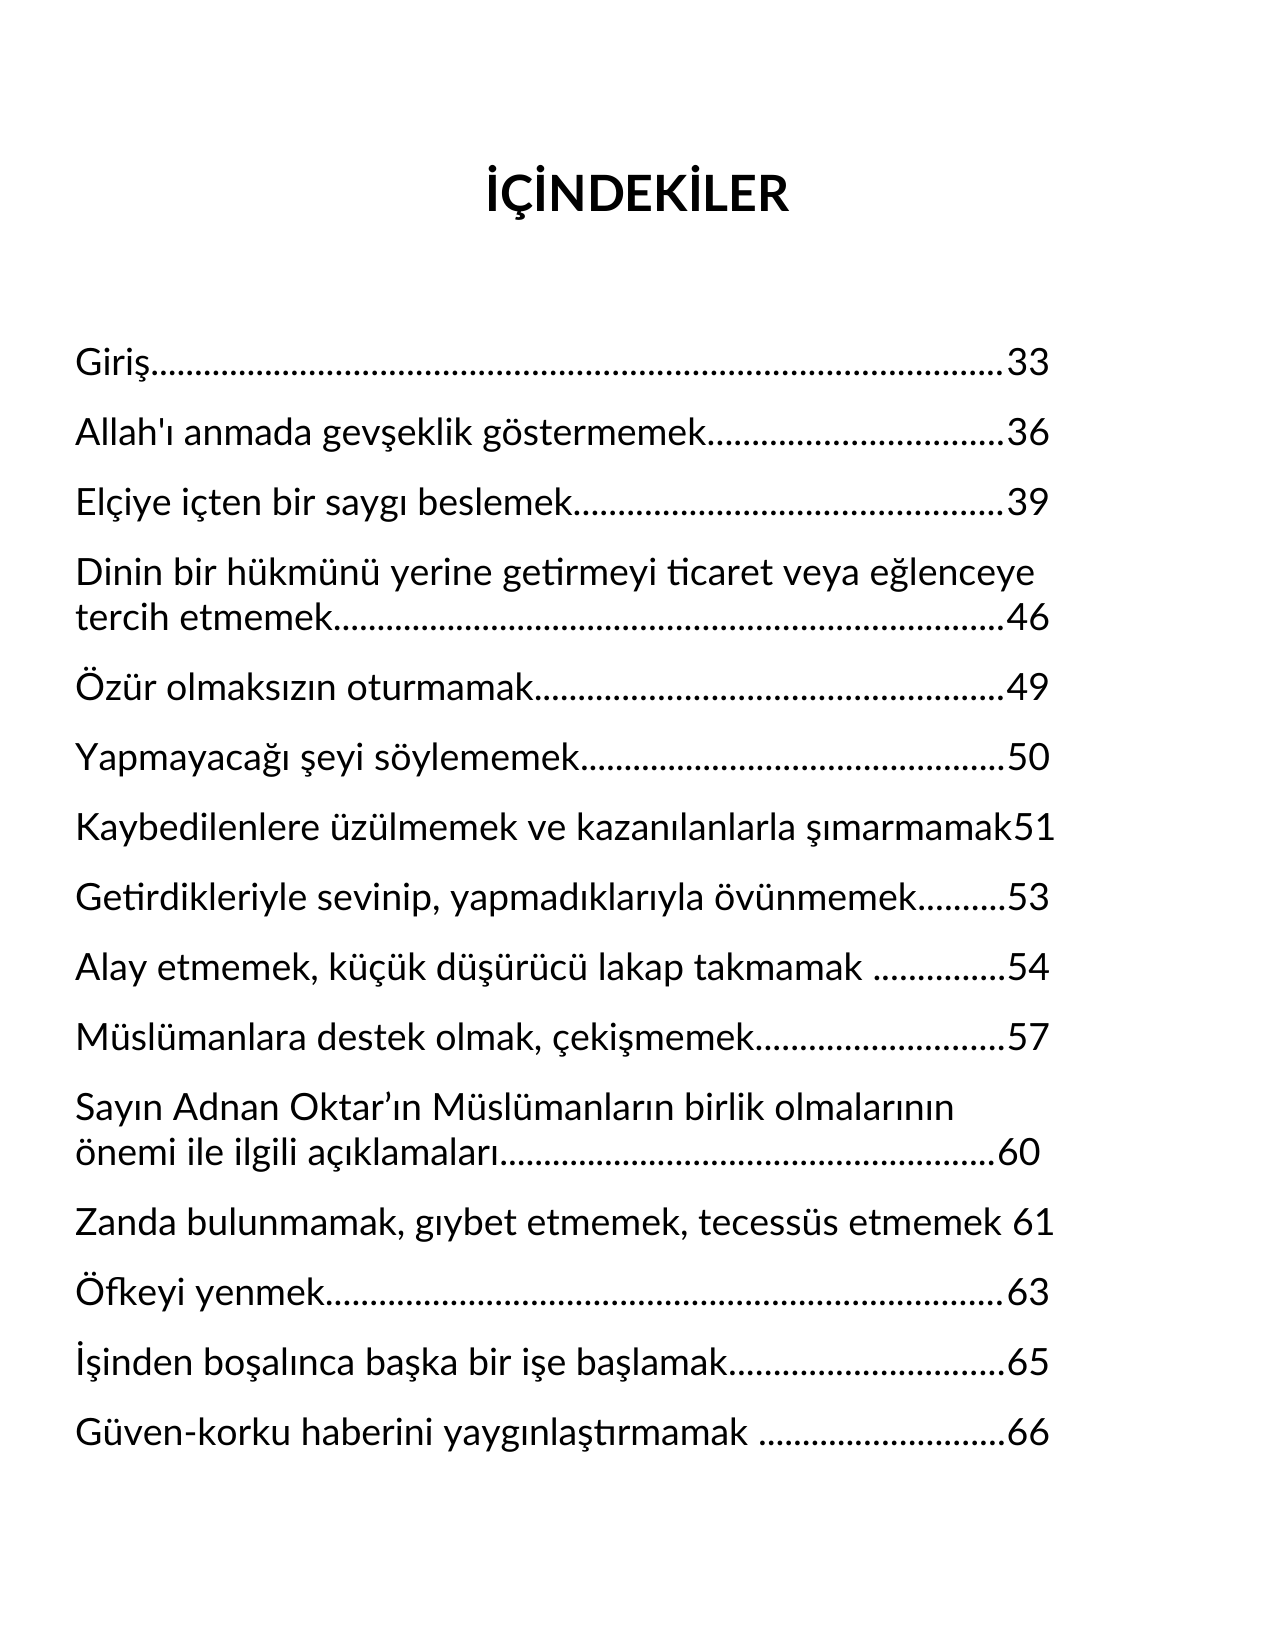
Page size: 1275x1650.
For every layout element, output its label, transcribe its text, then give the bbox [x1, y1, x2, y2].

subtitle Yapmayacağı şeyi söylememek 50 [75, 733, 1200, 778]
subtitle Dinin bir hükmünü yerine getirmeyi ticaret veya eğlenceye tercih etmemek 46 [75, 548, 1200, 638]
subtitle Sayın Adnan Oktar’ın Müslümanların birlik olmalarının önemi ile ilgili açıklamaları 60 [75, 1083, 1200, 1173]
subtitle Zanda bulunmamak, gıybet etmemek, tecessüs etmemek 61 [75, 1198, 1200, 1243]
subtitle Güven-korku haberini yaygınlaştırmamak 66 [75, 1408, 1200, 1453]
subtitle Alay etmemek, küçük düşürücü lakap takmamak 54 [75, 943, 1200, 988]
subtitle Öfkeyi yenmek 63 [75, 1268, 1200, 1313]
subtitle İÇİNDEKİLER [75, 162, 1200, 222]
subtitle Özür olmaksızın oturmamak 49 [75, 663, 1200, 708]
subtitle Getirdikleriyle sevinip, yapmadıklarıyla övünmemek 53 [75, 873, 1200, 918]
subtitle Kaybedilenlere üzülmemek ve kazanılanlarla şımarmamak 51 [75, 803, 1200, 848]
subtitle Müslümanlara destek olmak, çekişmemek 57 [75, 1013, 1200, 1058]
subtitle Allah'ı anmada gevşeklik göstermemek 36 [75, 408, 1200, 453]
subtitle Giriş 33 [75, 338, 1200, 383]
subtitle İşinden boşalınca başka bir işe başlamak 65 [75, 1338, 1200, 1383]
subtitle Elçiye içten bir saygı beslemek 39 [75, 478, 1200, 523]
